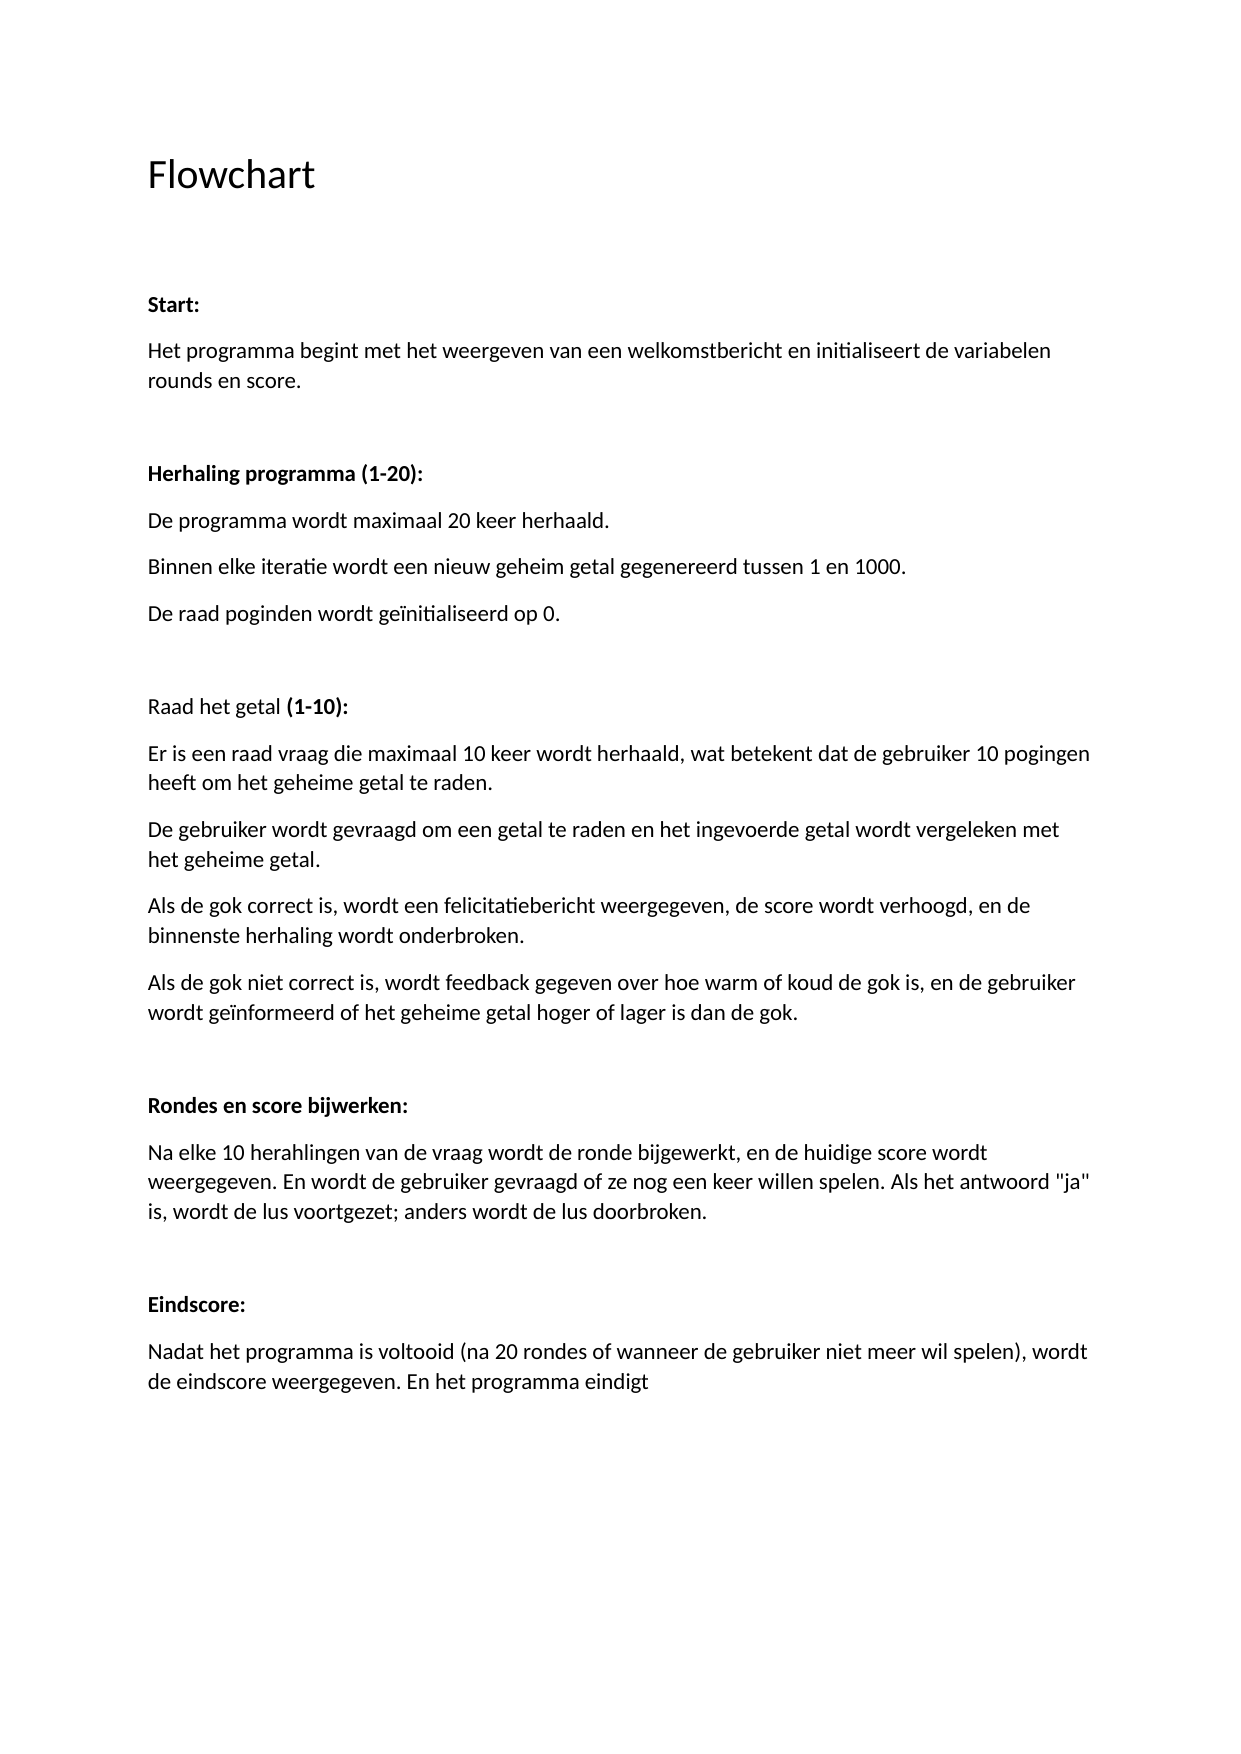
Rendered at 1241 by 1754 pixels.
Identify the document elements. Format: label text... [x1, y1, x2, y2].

text Als de gok correct is, wordt een felicitatiebericht weergegeven, de score wordt verhoogd, en de binnenste herhaling wordt onderbroken. [148, 892, 1093, 949]
text De gebruiker wordt gevraagd om een getal te raden en het ingevoerde getal wordt vergeleken met het geheime getal. [148, 815, 1093, 873]
text Herhaling programma (1-20): [148, 459, 1093, 487]
text Rondes en score bijwerken: [148, 1091, 1093, 1119]
text De programma wordt maximaal 20 keer herhaald. [148, 506, 1093, 534]
text Na elke 10 herahlingen van de vraag wordt de ronde bijgewerkt, en de huidige score wordt weergegeven. En wordt de gebruiker gevraagd of ze nog een keer willen spelen. Als het antwoord "ja" is, wordt de lus voortgezet; anders wordt de lus doorbroken. [148, 1138, 1093, 1225]
text Binnen elke iteratie wordt een nieuw geheim getal gegenereerd tussen 1 en 1000. [148, 552, 1093, 580]
text Raad het getal (1-10): [148, 692, 1093, 720]
text Nadat het programma is voltooid (na 20 rondes of wanneer de gebruiker niet meer wil spelen), wordt de eindscore weergegeven. En het programma eindigt [148, 1337, 1093, 1395]
text Er is een raad vraag die maximaal 10 keer wordt herhaald, wat betekent dat de gebruiker 10 pogingen heeft om het geheime getal te raden. [148, 739, 1093, 797]
text Als de gok niet correct is, wordt feedback gegeven over hoe warm of koud de gok is, en de gebruiker wordt geïnformeerd of het geheime getal hoger of lager is dan de gok. [148, 968, 1093, 1026]
text Flowchart [148, 148, 1093, 198]
text Start: [148, 290, 1093, 318]
text Het programma begint met het weergeven van een welkomstbericht en initialiseert de variabelen rounds en score. [148, 336, 1093, 394]
text De raad poginden wordt geïnitialiseerd op 0. [148, 599, 1093, 627]
text Eindscore: [148, 1291, 1093, 1318]
